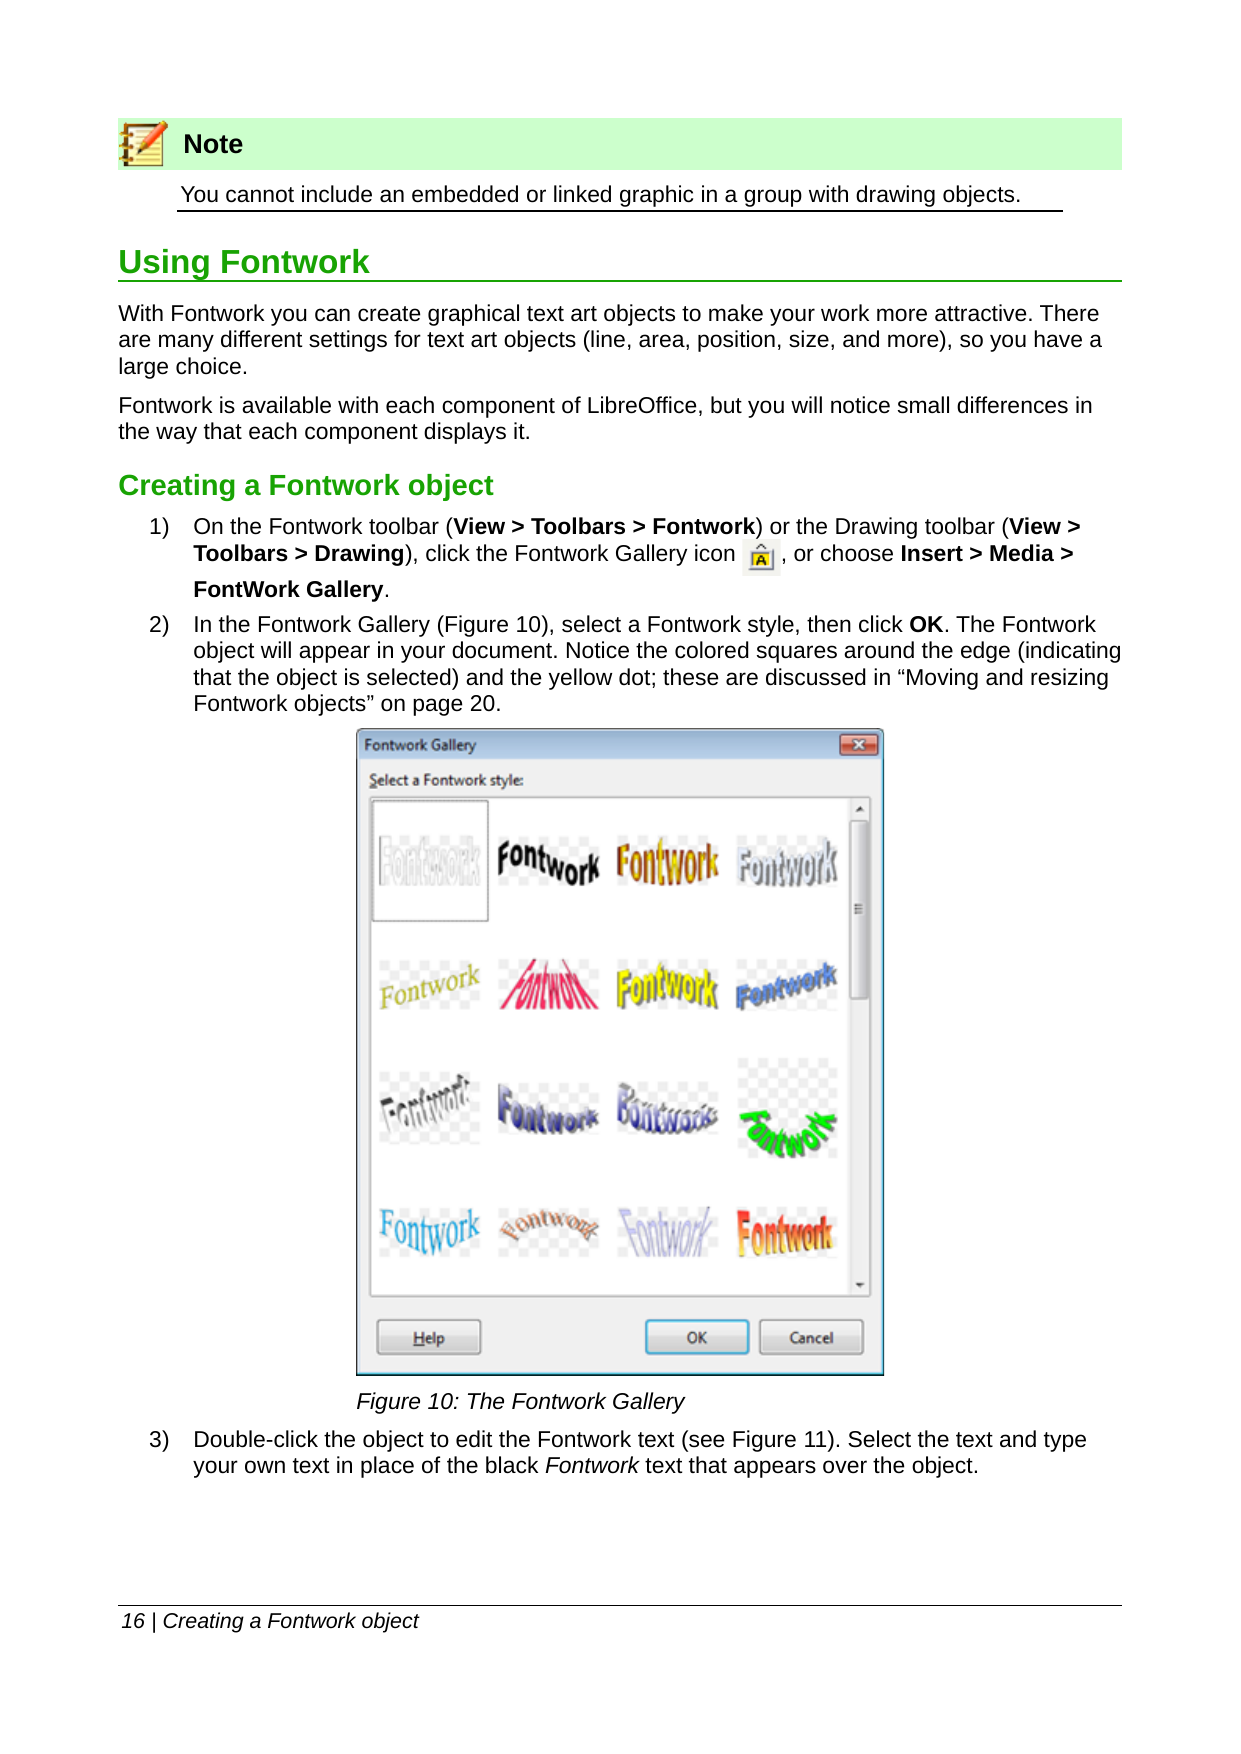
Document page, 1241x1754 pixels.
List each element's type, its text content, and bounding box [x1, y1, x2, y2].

text You cannot include an embedded or linked graphic in a group with drawing objects. [177, 178, 1063, 210]
subtitle Using Fontwork [118, 242, 1122, 280]
picture [742, 539, 781, 576]
text With Fontwork you can create graphical text art objects to make your work more attractive. There are many different settings for text art objects (line, area, position, size, and more), so you have a large choice. [118, 300, 1122, 379]
list On the Fontwork toolbar (View > Toolbars > Fontwork) or the Drawing toolbar (View > Toolbars > Drawing), click the Fontwork Gallery icon , or choose Insert > Media > FontWork Gallery. [169, 513, 1122, 602]
subtitle Note [118, 118, 1122, 170]
text Fontwork is available with each component of LibreOffice, but you will notice small differences in the way that each component displays it. [118, 392, 1122, 444]
picture [119, 119, 170, 170]
list In the Fontwork Gallery (Figure 10), select a Fontwork style, then click OK. The Fontwork object will appear in your document. Notice the colored squares around the edge (indicating that the object is selected) and the yellow dot; these are discussed in “Moving and resizing Fontwork objects” on page 20. [169, 611, 1122, 716]
subtitle Creating a Fontwork object [118, 468, 1122, 502]
picture [356, 728, 885, 1376]
text Figure 10: The Fontwork Gallery [356, 1388, 884, 1414]
list Double-click the object to edit the Fontwork text (see Figure 11). Select the text and type your own text in place of the black Fontwork text that appears over the object. [169, 1426, 1122, 1479]
